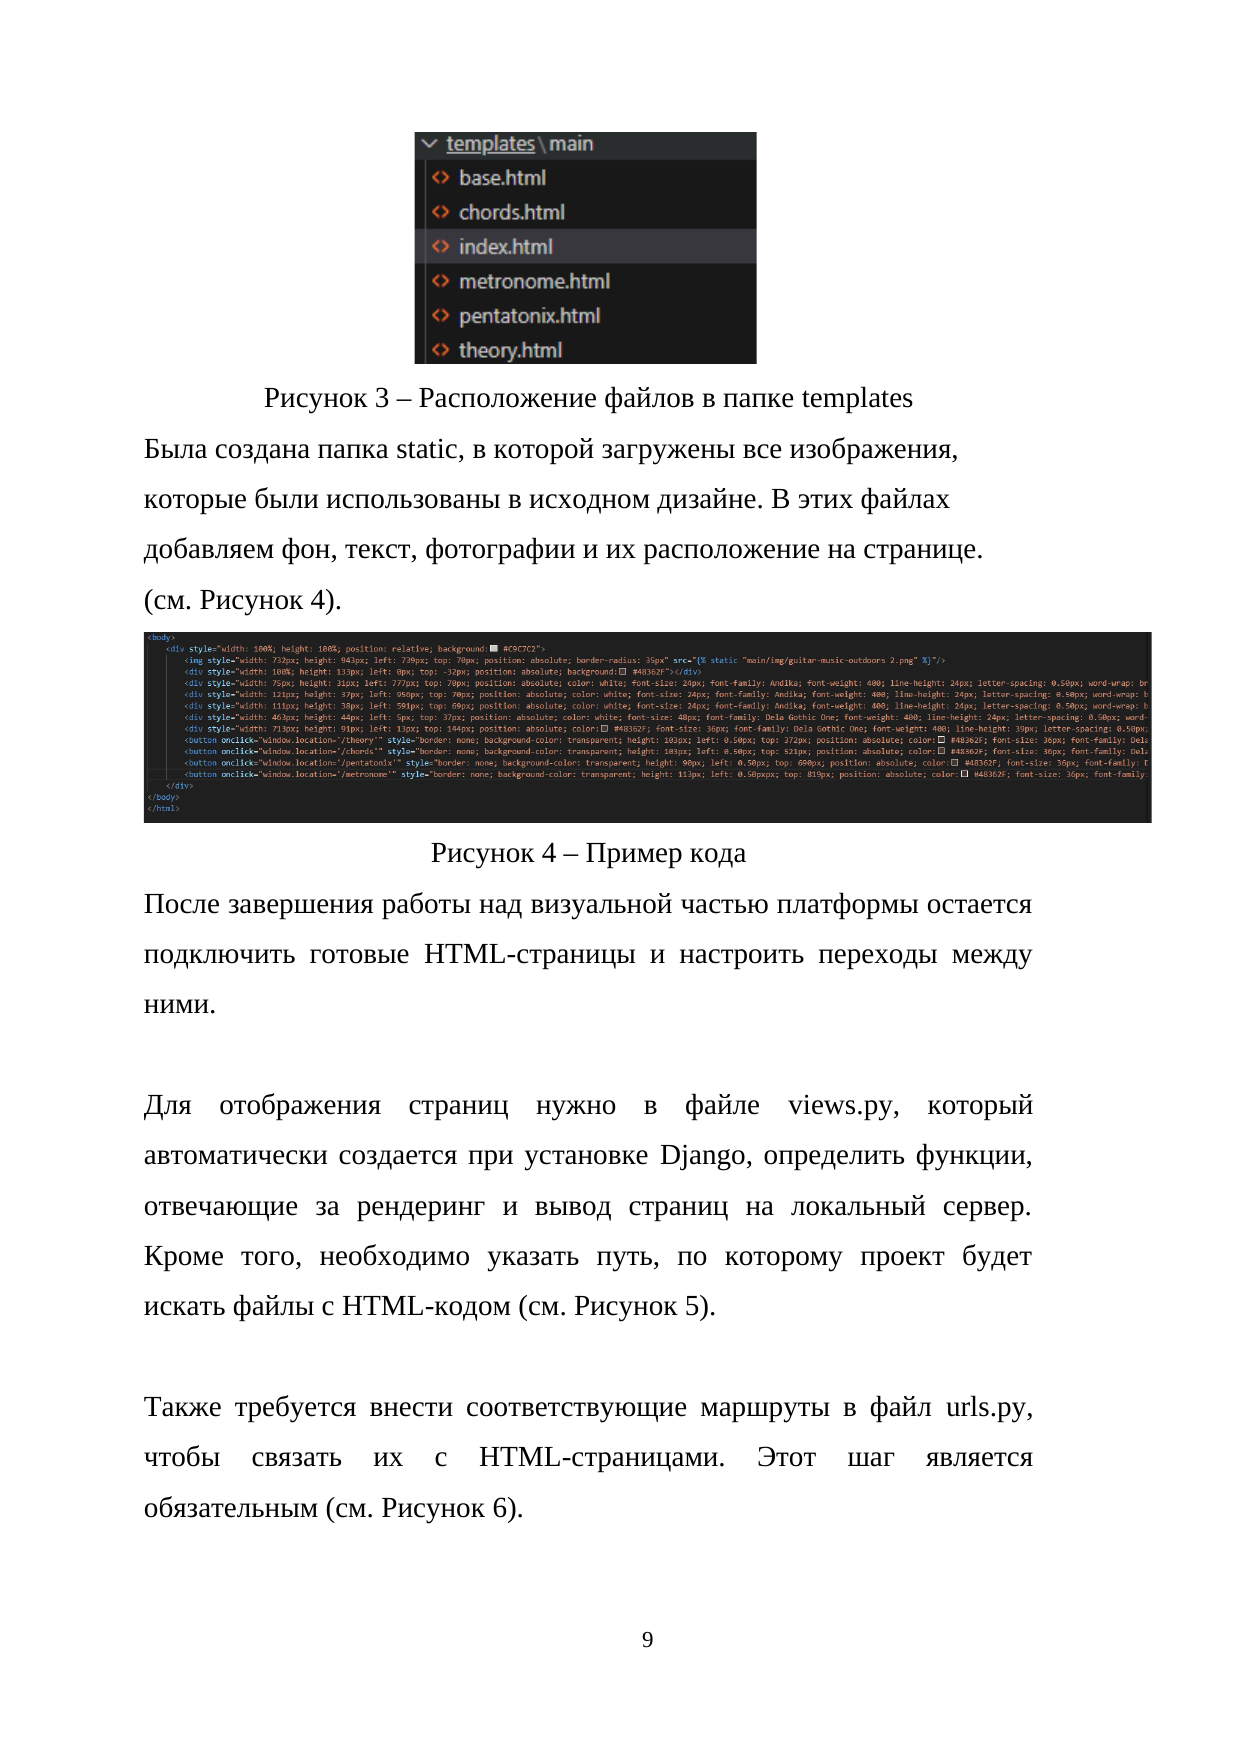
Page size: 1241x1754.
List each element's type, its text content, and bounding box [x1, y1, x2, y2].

text Рисунок 3 – Расположение файлов в папке templates [144, 381, 1033, 414]
text После завершения работы над визуальной частью платформы остается подключить готовые HTML-страницы и настроить переходы между ними. [144, 886, 1033, 1020]
picture [143, 632, 1152, 823]
text Для отображения страниц нужно в файле views.py, который автоматически создается при установке Django, определить функции, отвечающие за рендеринг и вывод страниц на локальный сервер. Кроме того, необходимо указать путь, по которому проект будет искать файлы с HTML-кодом (см. Рисунок 5). [144, 1087, 1033, 1322]
picture [414, 132, 757, 364]
text Также требуется внести соответствующие маршруты в файл urls.py, чтобы связать их с HTML-страницами. Этот шаг является обязательным (см. Рисунок 6). [144, 1389, 1033, 1523]
text Рисунок 4 – Пример кода [144, 836, 1033, 869]
text Была создана папка static, в которой загружены все изображения, которые были использованы в исходном дизайне. В этих файлах добавляем фон, текст, фотографии и их расположение на странице. (см. Рисунок 4). [144, 431, 1033, 615]
